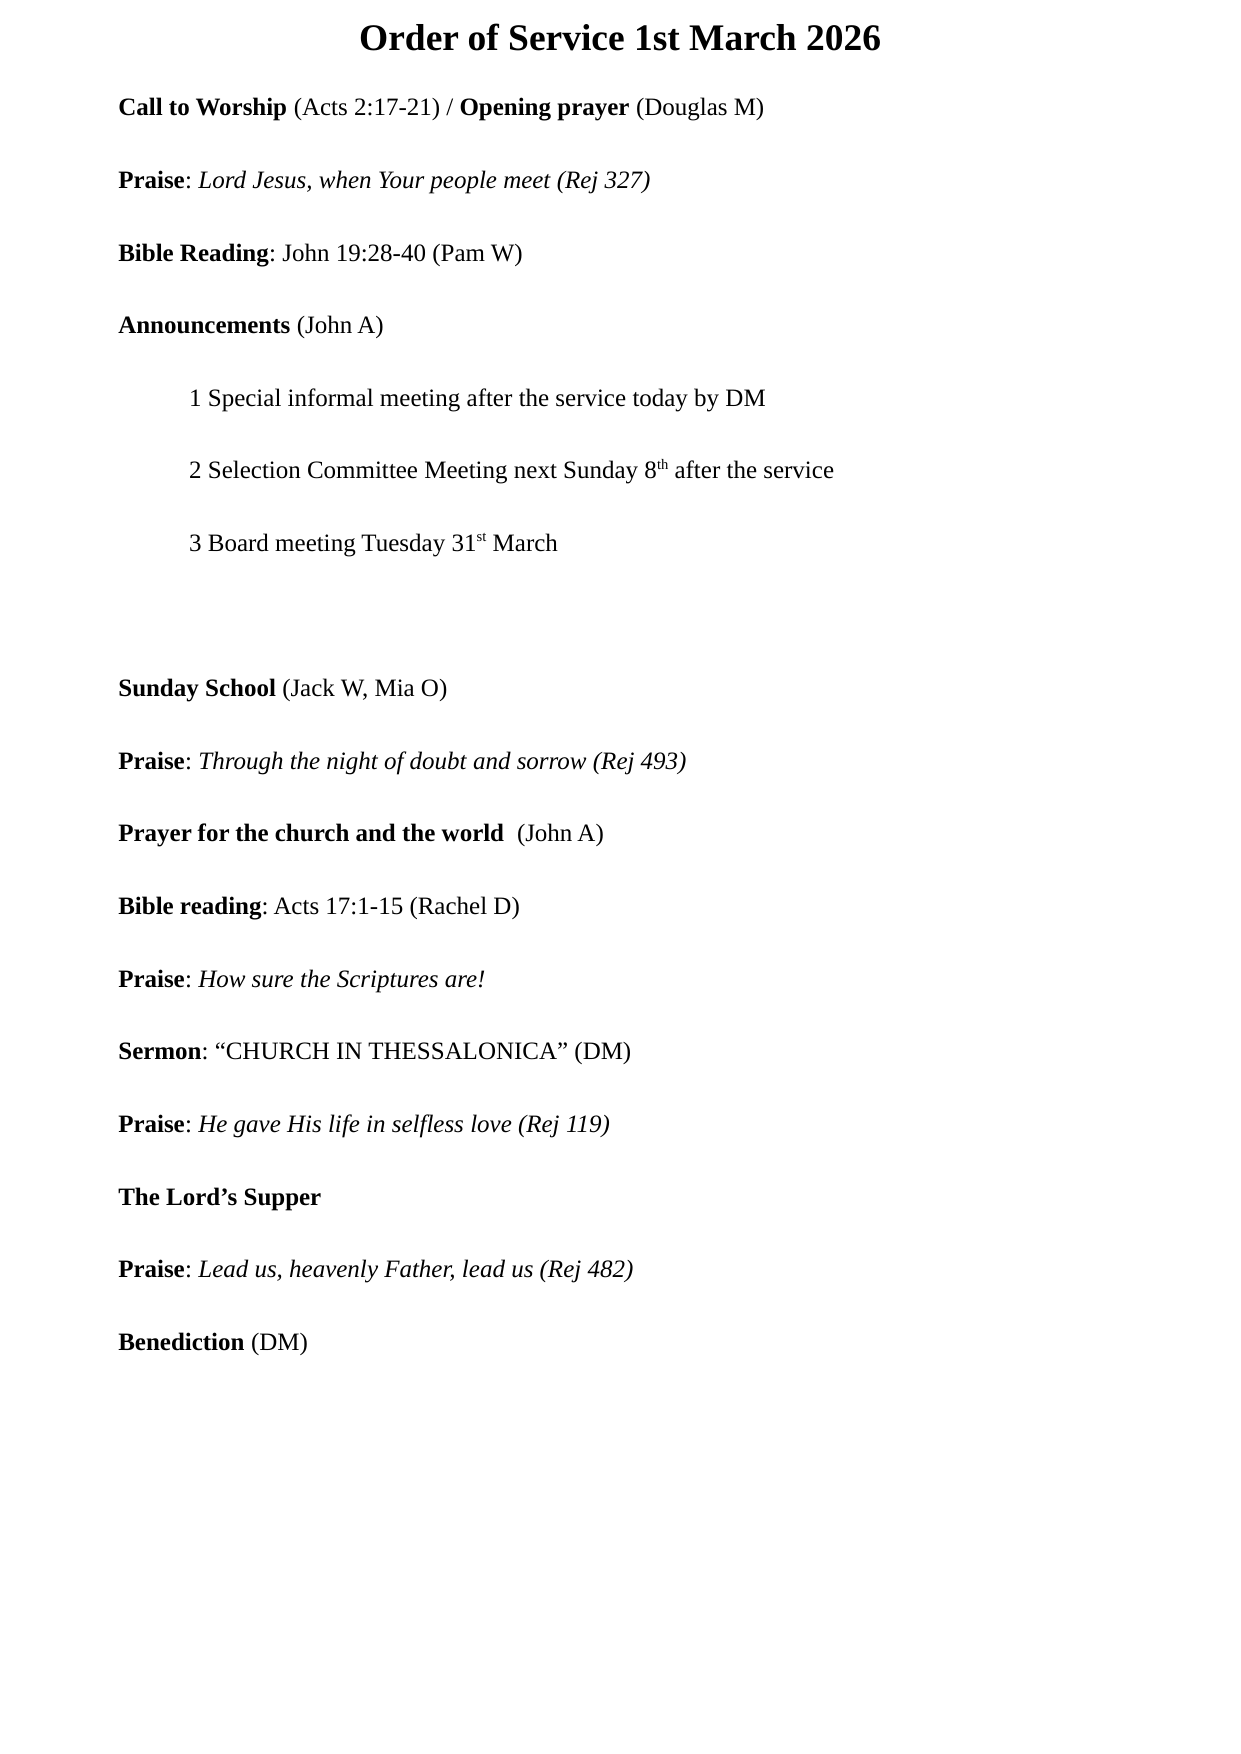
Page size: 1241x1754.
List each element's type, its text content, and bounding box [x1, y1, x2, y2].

text Bible reading: Acts 17:1-15 (Rachel D) [118, 891, 1122, 920]
text Benediction (DM) [118, 1327, 1122, 1356]
text Praise: Through the night of doubt and sorrow (Rej 493) [118, 746, 1122, 775]
text Praise: Lord Jesus, when Your people meet (Rej 327) [118, 165, 1122, 194]
text Prayer for the church and the world (John A) [118, 818, 1122, 847]
text Praise: He gave His life in selfless love (Rej 119) [118, 1109, 1122, 1138]
text 2 Selection Committee Meeting next Sunday 8th after the service [189, 456, 1122, 484]
text The Lord’s Supper [118, 1182, 1122, 1210]
text Announcements (John A) [118, 310, 1122, 339]
text Call to Worship (Acts 2:17-21) / Opening prayer (Douglas M) [118, 92, 1122, 121]
text Praise: How sure the Scriptures are! [118, 964, 1122, 992]
text Bible Reading: John 19:28-40 (Pam W) [118, 238, 1122, 266]
text Sermon: “CHURCH IN THESSALONICA” (DM) [118, 1036, 1122, 1065]
text Sunday School (Jack W, Mia O) [118, 673, 1122, 702]
text 3 Board meeting Tuesday 31st March [189, 528, 1122, 557]
text 1 Special informal meeting after the service today by DM [189, 383, 1122, 412]
text Praise: Lead us, heavenly Father, lead us (Rej 482) [118, 1254, 1122, 1283]
